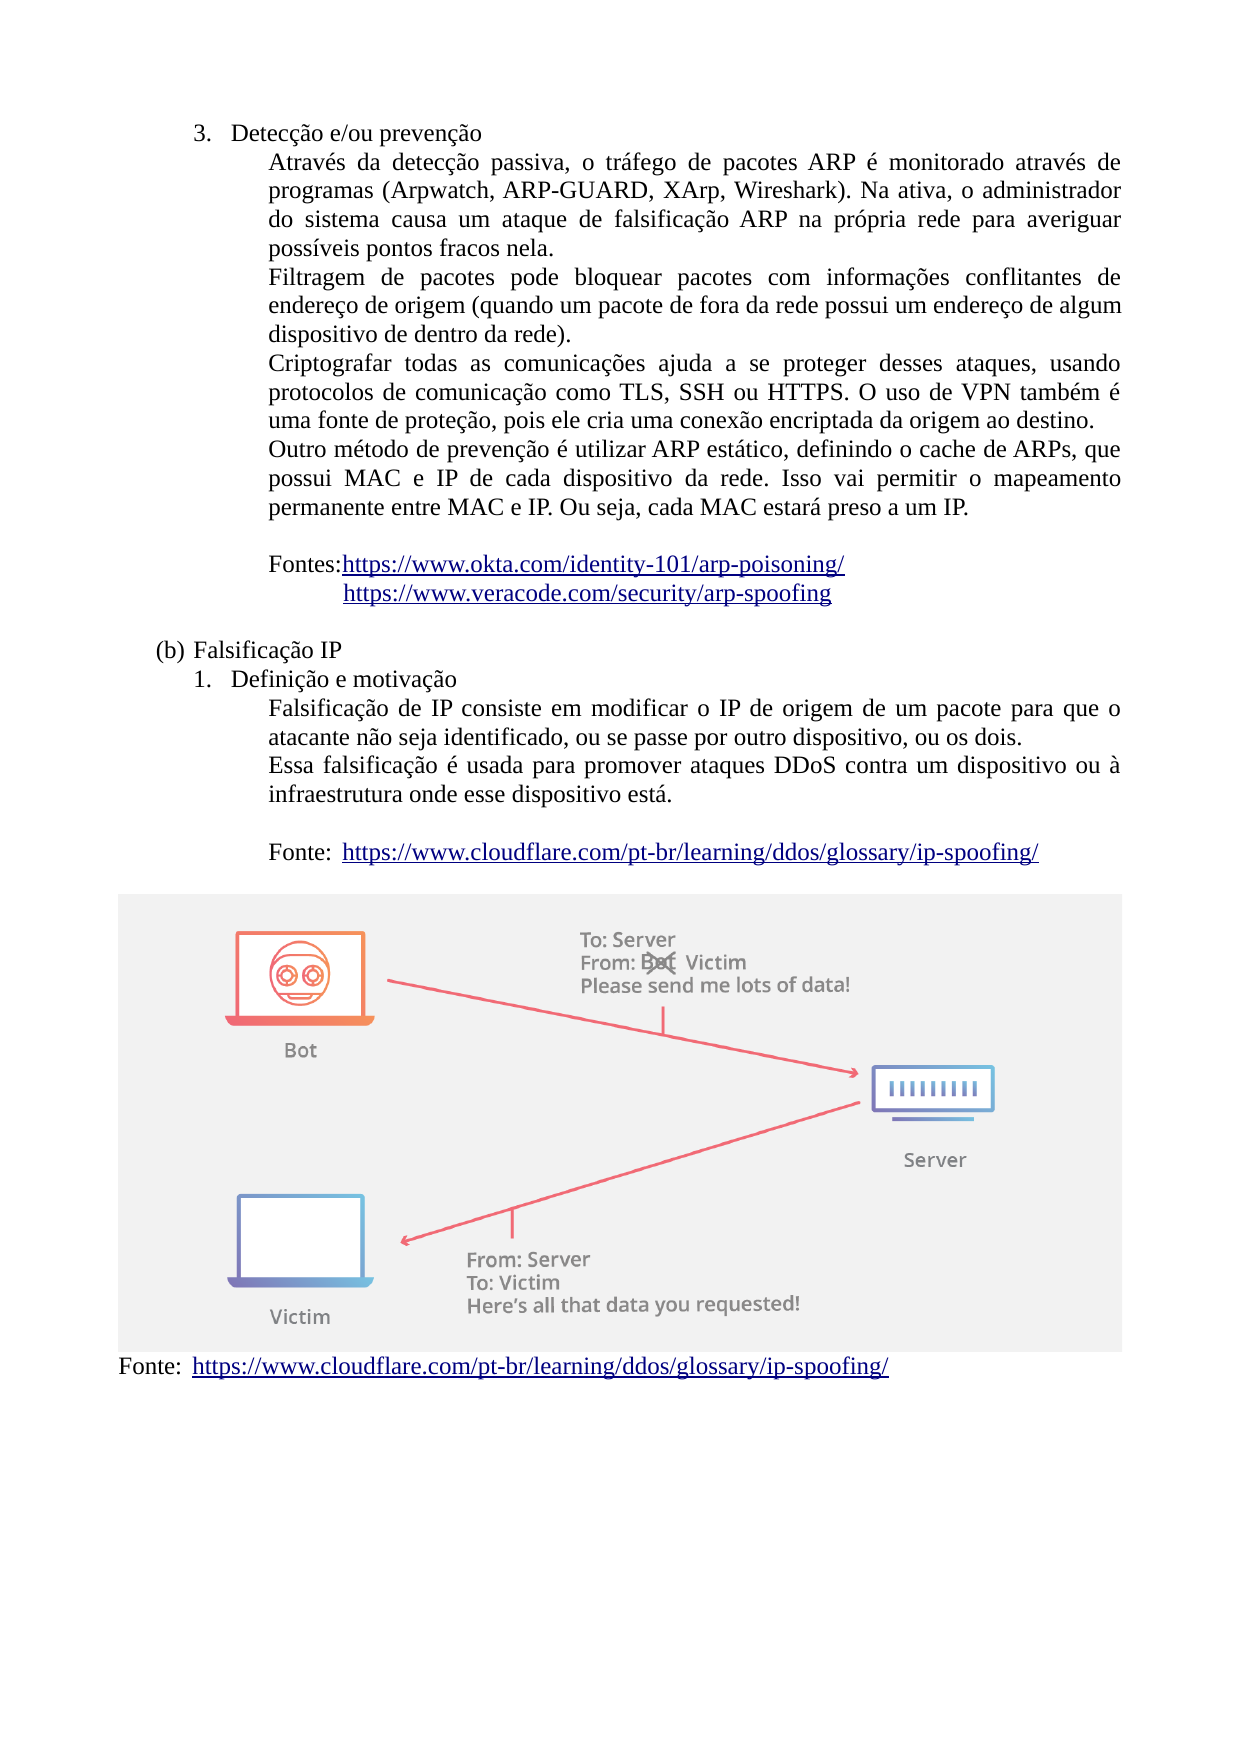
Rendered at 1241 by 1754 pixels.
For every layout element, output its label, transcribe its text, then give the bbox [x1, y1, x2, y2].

list Detecção e/ou prevenção [193, 118, 1122, 147]
text Fonte: https://www.cloudflare.com/pt-br/learning/ddos/glossary/ip-spoofing/ [118, 1352, 1122, 1380]
list Filtragem de pacotes pode bloquear pacotes com informações conflitantes de endereço de origem (quando um pacote de fora da rede possui um endereço de algum dispositivo de dentro da rede). [231, 262, 1122, 348]
list Criptografar todas as comunicações ajuda a se proteger desses ataques, usando protocolos de comunicação como TLS, SSH ou HTTPS. O uso de VPN também é uma fonte de proteção, pois ele cria uma conexão encriptada da origem ao destino. [231, 348, 1122, 434]
list https://www.veracode.com/security/arp-spoofing [306, 578, 1122, 607]
picture [118, 894, 1123, 1352]
list Fonte: https://www.cloudflare.com/pt-br/learning/ddos/glossary/ip-spoofing/ [231, 837, 1122, 866]
list Outro método de prevenção é utilizar ARP estático, definindo o cache de ARPs, que possui MAC e IP de cada dispositivo da rede. Isso vai permitir o mapeamento permanente entre MAC e IP. Ou seja, cada MAC estará preso a um IP. [231, 434, 1122, 521]
list Através da detecção passiva, o tráfego de pacotes ARP é monitorado através de programas (Arpwatch, ARP-GUARD, XArp, Wireshark). Na ativa, o administrador do sistema causa um ataque de falsificação ARP na própria rede para averiguar possíveis pontos fracos nela. [231, 147, 1122, 262]
list Falsificação IP [156, 636, 1122, 664]
list Definição e motivação [193, 664, 1122, 693]
list Essa falsificação é usada para promover ataques DDoS contra um dispositivo ou à infraestrutura onde esse dispositivo está. [231, 751, 1122, 808]
list Falsificação de IP consiste em modificar o IP de origem de um pacote para que o atacante não seja identificado, ou se passe por outro dispositivo, ou os dois. [231, 693, 1122, 751]
list Fontes: https://www.okta.com/identity-101/arp-poisoning/ [231, 549, 1122, 578]
